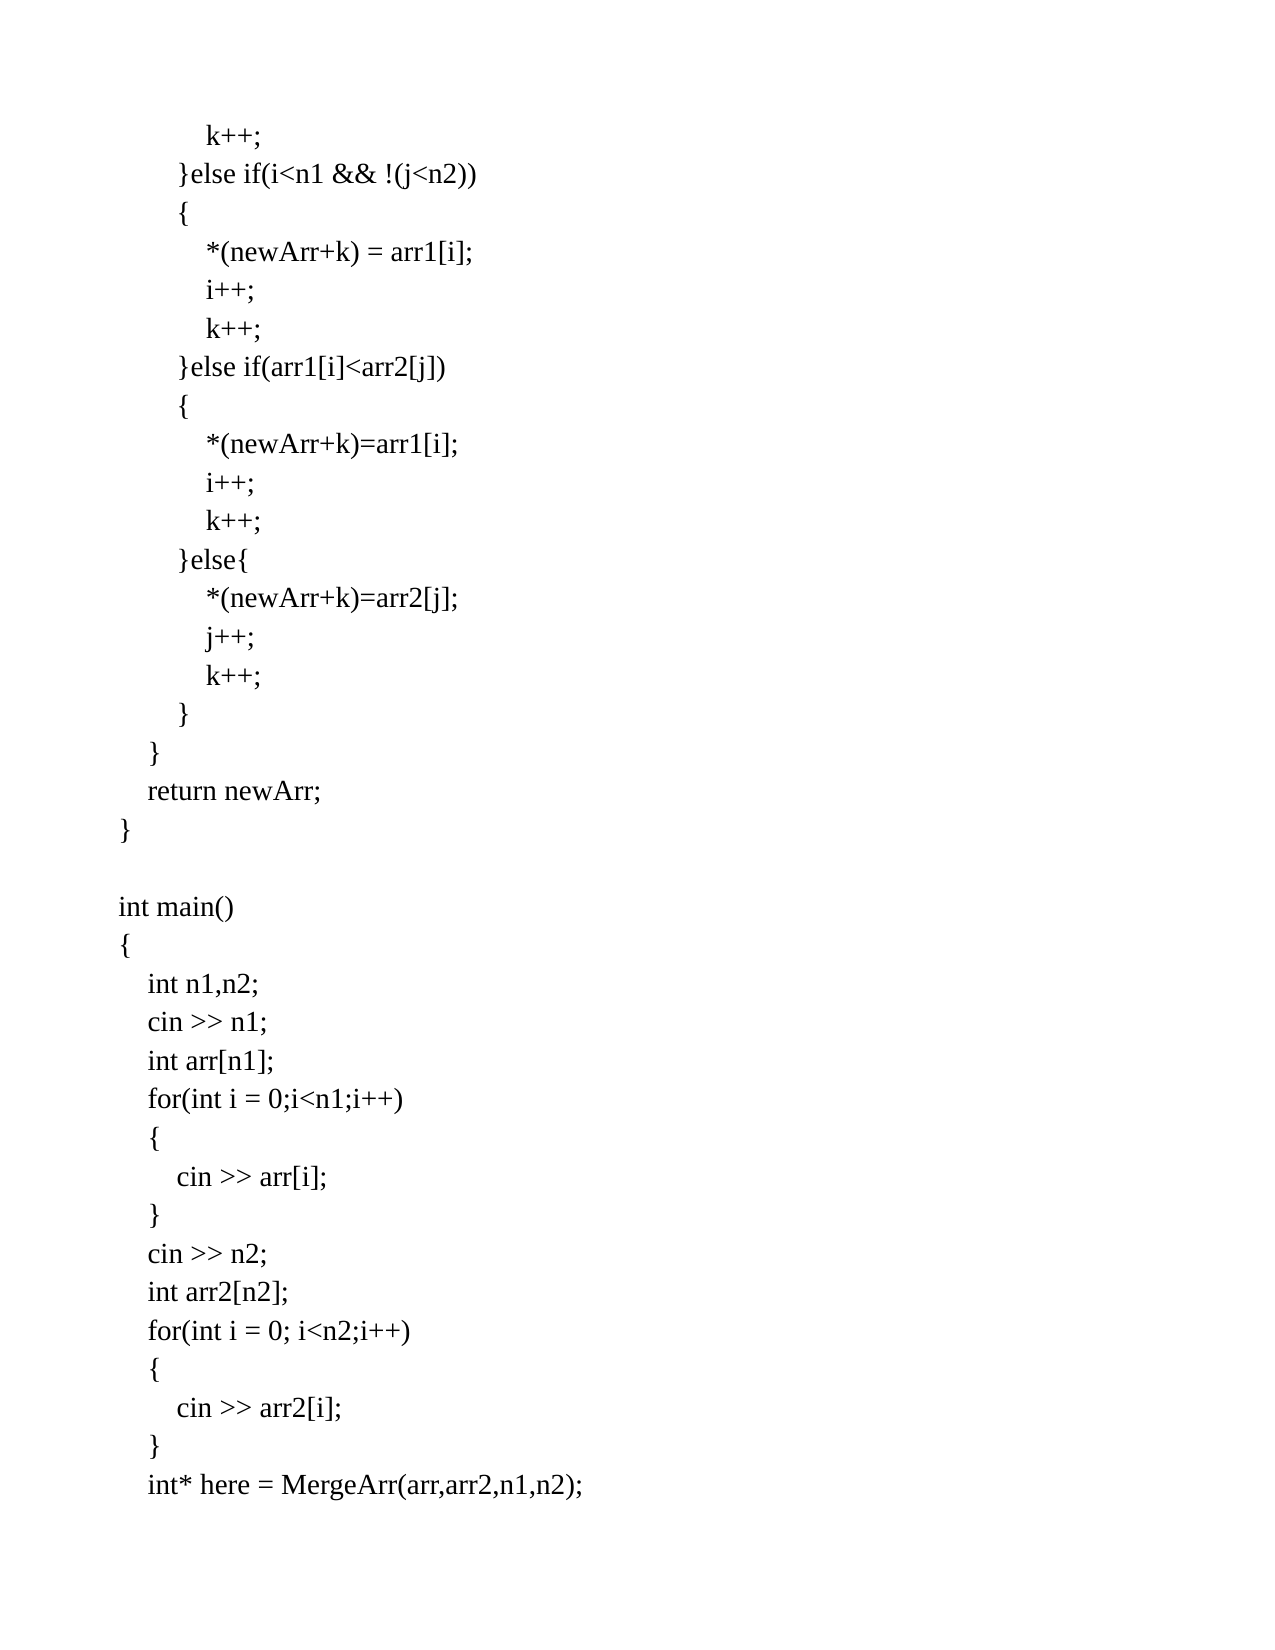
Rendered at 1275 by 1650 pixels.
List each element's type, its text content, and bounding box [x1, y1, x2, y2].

text cin >> arr[i]; [118, 1159, 1157, 1192]
text for(int i = 0; i<n2;i++) [118, 1313, 1157, 1346]
text k++; [118, 658, 1157, 691]
text } [118, 1428, 1157, 1462]
text k++; [118, 118, 1157, 152]
text } [118, 696, 1157, 730]
text { [118, 1351, 1157, 1385]
text } [118, 735, 1157, 768]
text int n1,n2; [118, 966, 1157, 999]
text *(newArr+k)=arr1[i]; [118, 426, 1157, 460]
text k++; [118, 503, 1157, 537]
text }else if(i<n1 && !(j<n2)) [118, 157, 1157, 190]
text cin >> arr2[i]; [118, 1390, 1157, 1423]
text int arr2[n2]; [118, 1274, 1157, 1308]
text k++; [118, 311, 1157, 344]
text int* here = MergeArr(arr,arr2,n1,n2); [118, 1467, 1157, 1501]
text *(newArr+k) = arr1[i]; [118, 234, 1157, 267]
text }else{ [118, 542, 1157, 576]
text j++; [118, 619, 1157, 653]
text *(newArr+k)=arr2[j]; [118, 581, 1157, 614]
text int main() [118, 889, 1157, 922]
text cin >> n1; [118, 1004, 1157, 1038]
text cin >> n2; [118, 1236, 1157, 1269]
text return newArr; [118, 773, 1157, 807]
text { [118, 195, 1157, 229]
text for(int i = 0;i<n1;i++) [118, 1082, 1157, 1115]
text }else if(arr1[i]<arr2[j]) [118, 349, 1157, 383]
text } [118, 1197, 1157, 1231]
text i++; [118, 272, 1157, 306]
text { [118, 1120, 1157, 1154]
text i++; [118, 465, 1157, 498]
text int arr[n1]; [118, 1043, 1157, 1077]
text } [118, 812, 1157, 845]
text { [118, 388, 1157, 421]
text { [118, 927, 1157, 961]
